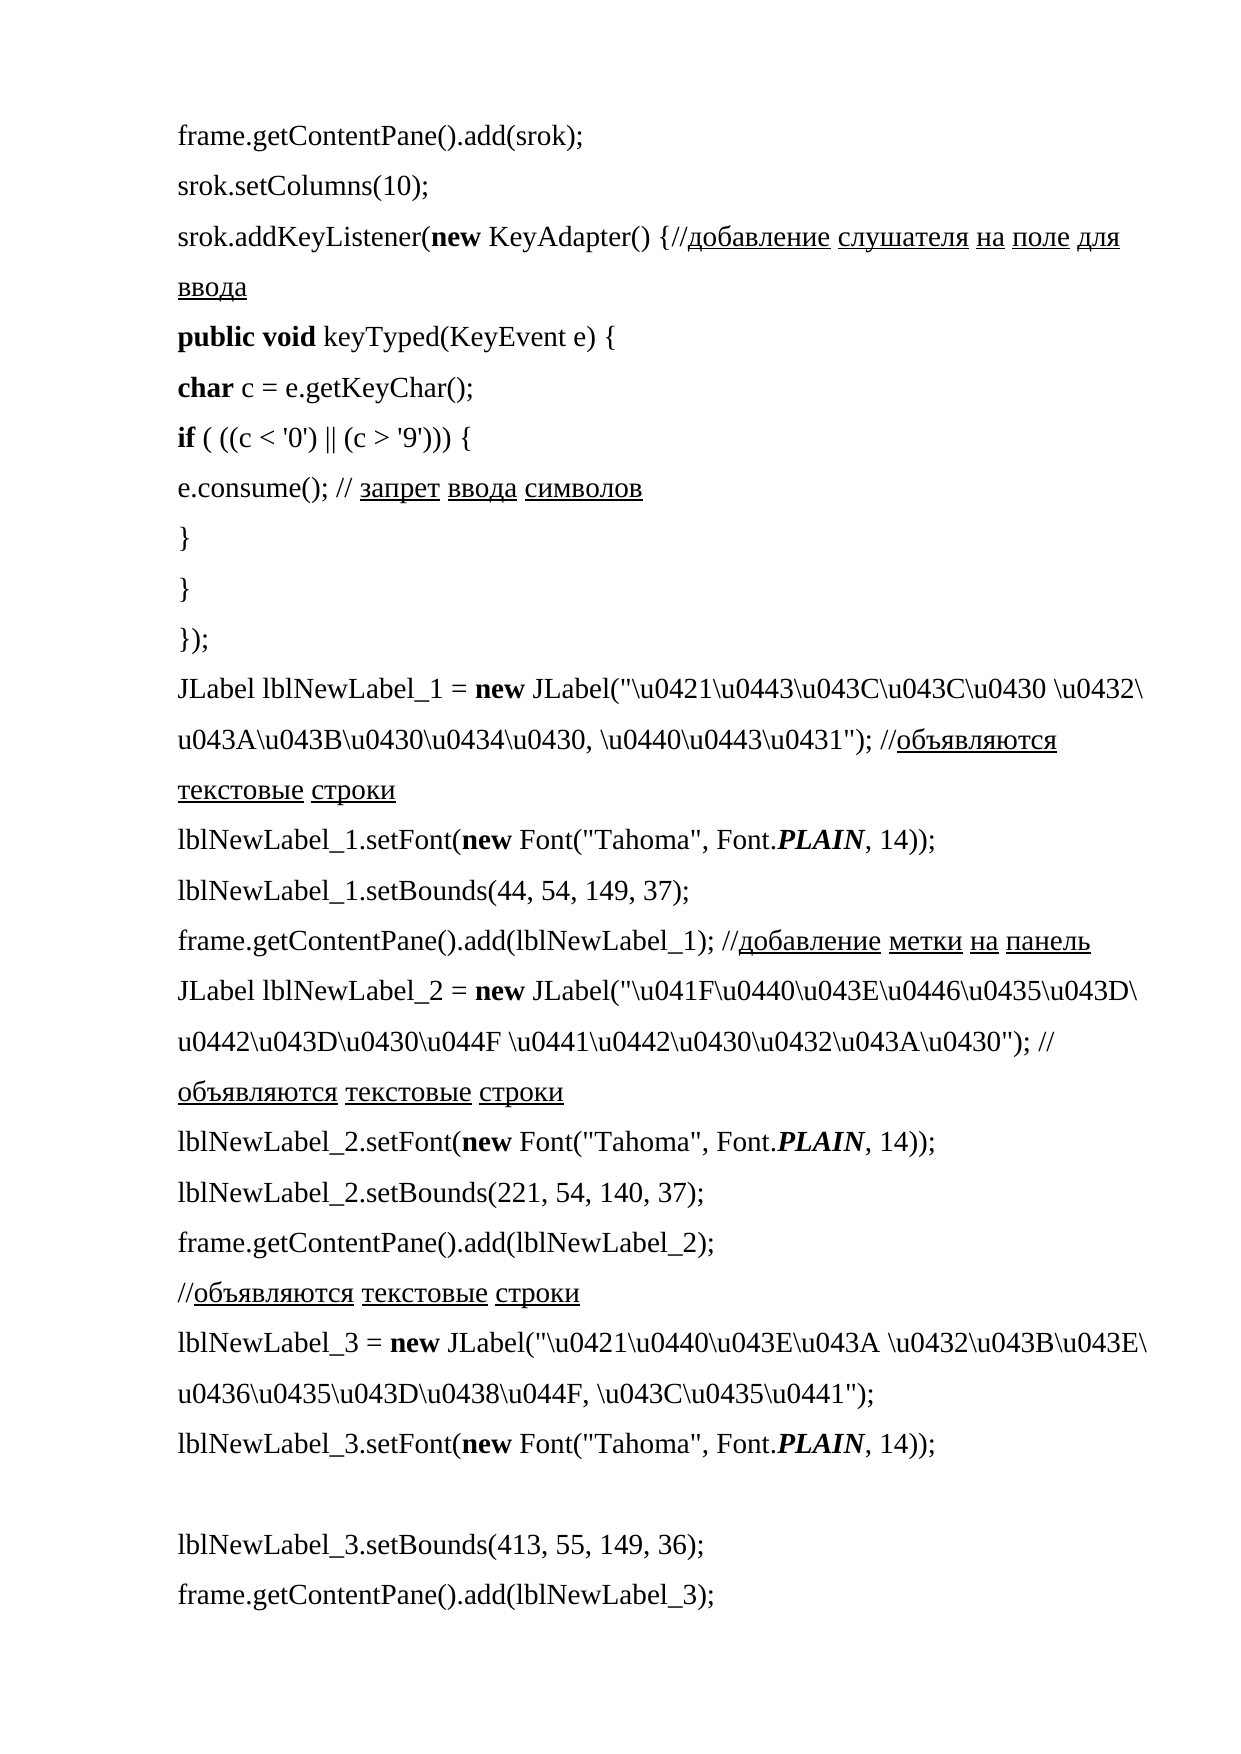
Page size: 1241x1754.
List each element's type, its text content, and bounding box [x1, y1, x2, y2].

text JLabel lblNewLabel_1 = new JLabel("\u0421\u0443\u043C\u043C\u0430 \u0432\u043A\u043B\u0430\u0434\u0430, \u0440\u0443\u0431"); //объявляются текстовые строки [177, 672, 1152, 806]
text frame.getContentPane().add(lblNewLabel_3); [177, 1577, 1152, 1611]
text } [177, 571, 1152, 604]
text lblNewLabel_2.setBounds(221, 54, 140, 37); [177, 1175, 1152, 1208]
text srok.addKeyListener(new KeyAdapter() {//добавление слушателя на поле для ввода [177, 219, 1152, 303]
text lblNewLabel_3 = new JLabel("\u0421\u0440\u043E\u043A \u0432\u043B\u043E\u0436\u0435\u043D\u0438\u044F, \u043C\u0435\u0441"); [177, 1326, 1152, 1409]
text e.consume(); // запрет ввода символов [177, 470, 1152, 504]
text lblNewLabel_2.setFont(new Font("Tahoma", Font.PLAIN, 14)); [177, 1124, 1152, 1158]
text JLabel lblNewLabel_2 = new JLabel("\u041F\u0440\u043E\u0446\u0435\u043D\u0442\u043D\u0430\u044F \u0441\u0442\u0430\u0432\u043A\u0430"); // объявляются текстовые строки [177, 973, 1152, 1108]
text frame.getContentPane().add(srok); [177, 118, 1152, 152]
text lblNewLabel_3.setFont(new Font("Tahoma", Font.PLAIN, 14)); [177, 1426, 1152, 1460]
text lblNewLabel_1.setBounds(44, 54, 149, 37); [177, 873, 1152, 906]
text char c = e.getKeyChar(); [177, 370, 1152, 403]
text lblNewLabel_1.setFont(new Font("Tahoma", Font.PLAIN, 14)); [177, 822, 1152, 856]
text frame.getContentPane().add(lblNewLabel_1); //добавление метки на панель [177, 923, 1152, 957]
text srok.setColumns(10); [177, 168, 1152, 202]
text public void keyTyped(KeyEvent e) { [177, 319, 1152, 353]
text }); [177, 621, 1152, 655]
text frame.getContentPane().add(lblNewLabel_2); [177, 1225, 1152, 1258]
text if ( ((c < '0') || (c > '9'))) { [177, 420, 1152, 453]
text //объявляются текстовые строки [177, 1275, 1152, 1309]
text lblNewLabel_3.setBounds(413, 55, 149, 36); [177, 1527, 1152, 1560]
text } [177, 521, 1152, 554]
